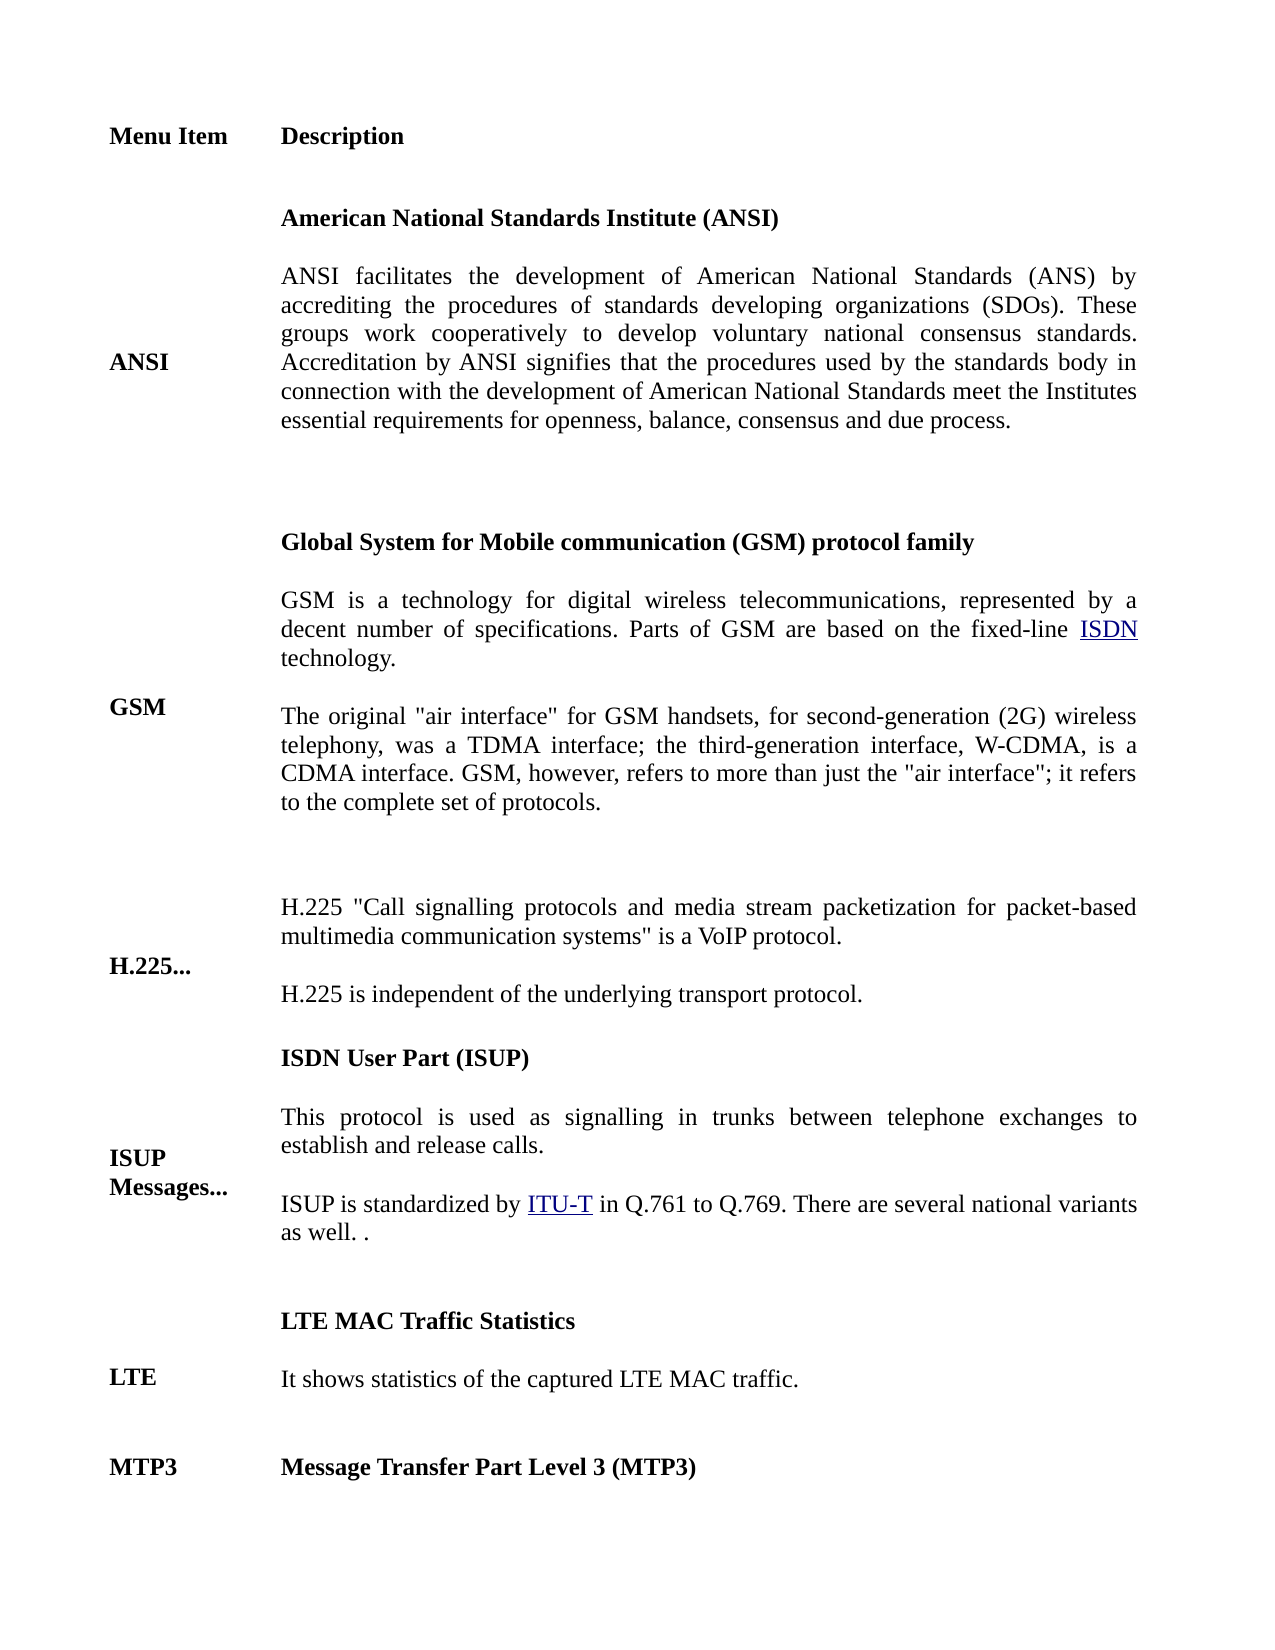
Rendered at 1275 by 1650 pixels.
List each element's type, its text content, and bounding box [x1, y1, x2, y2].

table_header Description [278, 118, 1141, 153]
table_cell H.225 "Call signalling protocols and media stream packetization for packet-based multimedia communication systems" is a VoIP protocol. H.225 is independent of the underlying transport protocol. [278, 890, 1141, 1041]
table_cell [270, 524, 278, 889]
table_cell [270, 1303, 278, 1449]
table_cell [278, 153, 1141, 200]
table_header [270, 118, 278, 153]
table_cell [270, 1041, 278, 1303]
table_cell LTE MAC Traffic Statistics It shows statistics of the captured LTE MAC traffic. [278, 1303, 1141, 1449]
table_cell Message Transfer Part Level 3 (MTP3) [278, 1450, 1141, 1513]
table_cell Global System for Mobile communication (GSM) protocol family GSM is a technology for digital wireless telecommunications, represented by a decent number of specifications. Parts of GSM are based on the fixed-line ISDN technology. The original "air interface" for GSM handsets, for second-generation (2G) wireless telephony, was a TDMA interface; the third-generation interface, W-CDMA, is a CDMA interface. GSM, however, refers to more than just the "air interface"; it refers to the complete set of protocols. [278, 524, 1141, 889]
table_cell ISUP Messages... [106, 1041, 270, 1303]
table_cell ISDN User Part (ISUP) This protocol is used as signalling in trunks between telephone exchanges to establish and release calls. ISUP is standardized by ITU-T in Q.761 to Q.769. There are several national variants as well. . [278, 1041, 1141, 1303]
table_cell LTE [106, 1303, 270, 1449]
table_cell GSM [106, 524, 270, 889]
table_cell [270, 200, 278, 524]
table_cell ANSI [106, 200, 270, 524]
table_cell [270, 1450, 278, 1513]
table_cell [270, 153, 278, 200]
table_header Menu Item [106, 118, 270, 153]
table_cell [106, 153, 270, 200]
table_cell [270, 890, 278, 1041]
table_cell MTP3 [106, 1450, 270, 1513]
table_cell H.225... [106, 890, 270, 1041]
table_cell American National Standards Institute (ANSI) ANSI facilitates the development of American National Standards (ANS) by accrediting the procedures of standards developing organizations (SDOs). These groups work cooperatively to develop voluntary national consensus standards. Accreditation by ANSI signifies that the procedures used by the standards body in connection with the development of American National Standards meet the Institutes essential requirements for openness, balance, consensus and due process. [278, 200, 1141, 524]
